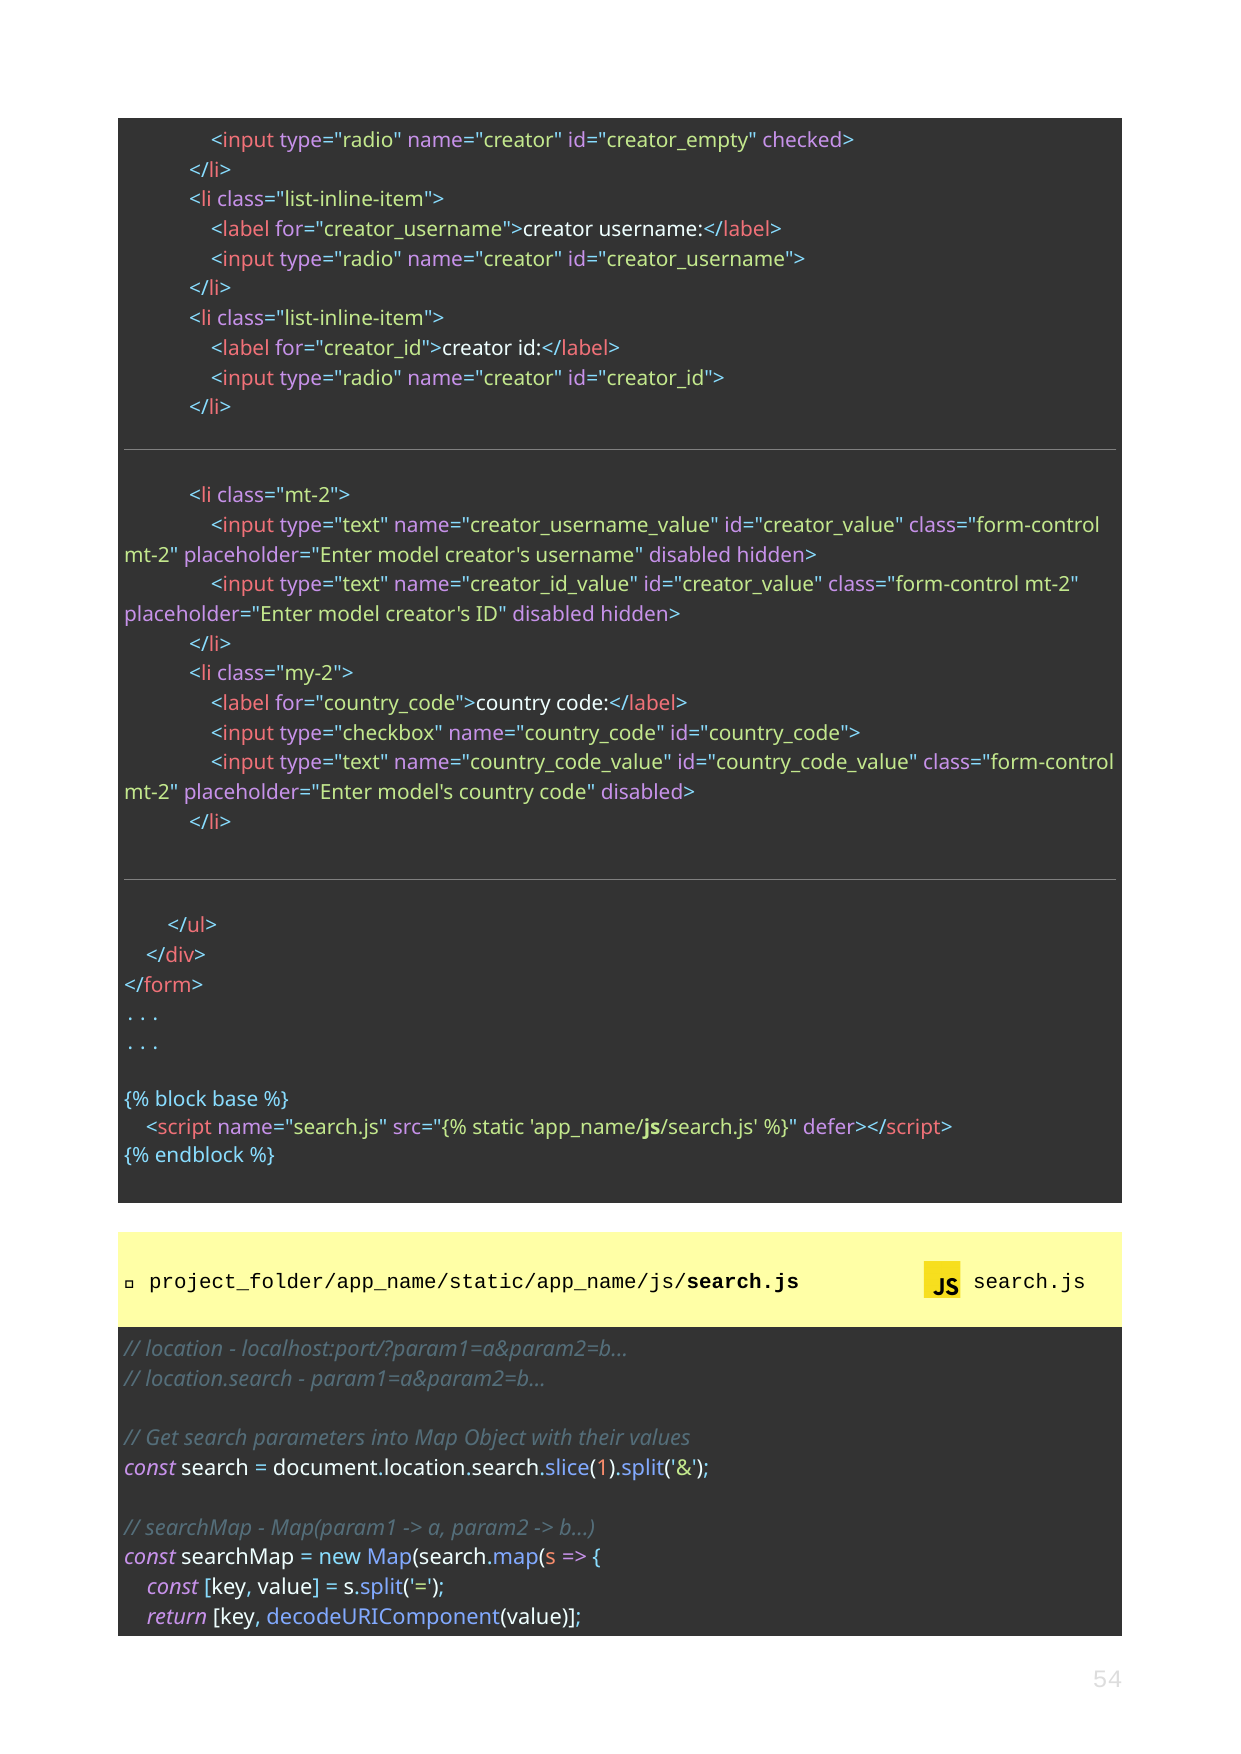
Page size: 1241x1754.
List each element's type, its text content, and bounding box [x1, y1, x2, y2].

table_cell // location - localhost:port/?param1=a&param2=b... // location.search - param1=a&param2=b... // Get search parameters into Map Object with their values const search = document.location.search.slice(1).split('&'); // searchMap - Map(param1 -> a, param2 -> b...) const searchMap = new Map(search.map(s => { const [key, value] = s.split('='); return [key, decodeURIComponent(value)]; [118, 1327, 1122, 1636]
table_cell <input type="radio" name="creator" id="creator_empty" checked> </li> <li class="list-inline-item"> <label for="creator_username">creator username:</label> <input type="radio" name="creator" id="creator_username"> </li> <li class="list-inline-item"> <label for="creator_id">creator id:</label> <input type="radio" name="creator" id="creator_id"> </li> <li class="mt-2"> <input type="text" name="creator_username_value" id="creator_value" class="form-control mt-2" placeholder="Enter model creator's username" disabled hidden> <input type="text" name="creator_id_value" id="creator_value" class="form-control mt-2" placeholder="Enter model creator's ID" disabled hidden> </li> <li class="my-2"> <label for="country_code">country code:</label> <input type="checkbox" name="country_code" id="country_code"> <input type="text" name="country_code_value" id="country_code_value" class="form-control mt-2" placeholder="Enter model's country code" disabled> </li> </ul> </div> </form> ... ... {% block base %} <script name="search.js" src="{% static 'app_name/js/search.js' %}" defer></script> {% endblock %} [118, 118, 1122, 1203]
table_header 📝 project_folder/app_name/static/app_name/js/search.js search.js [118, 1232, 1122, 1327]
picture [923, 1261, 961, 1298]
